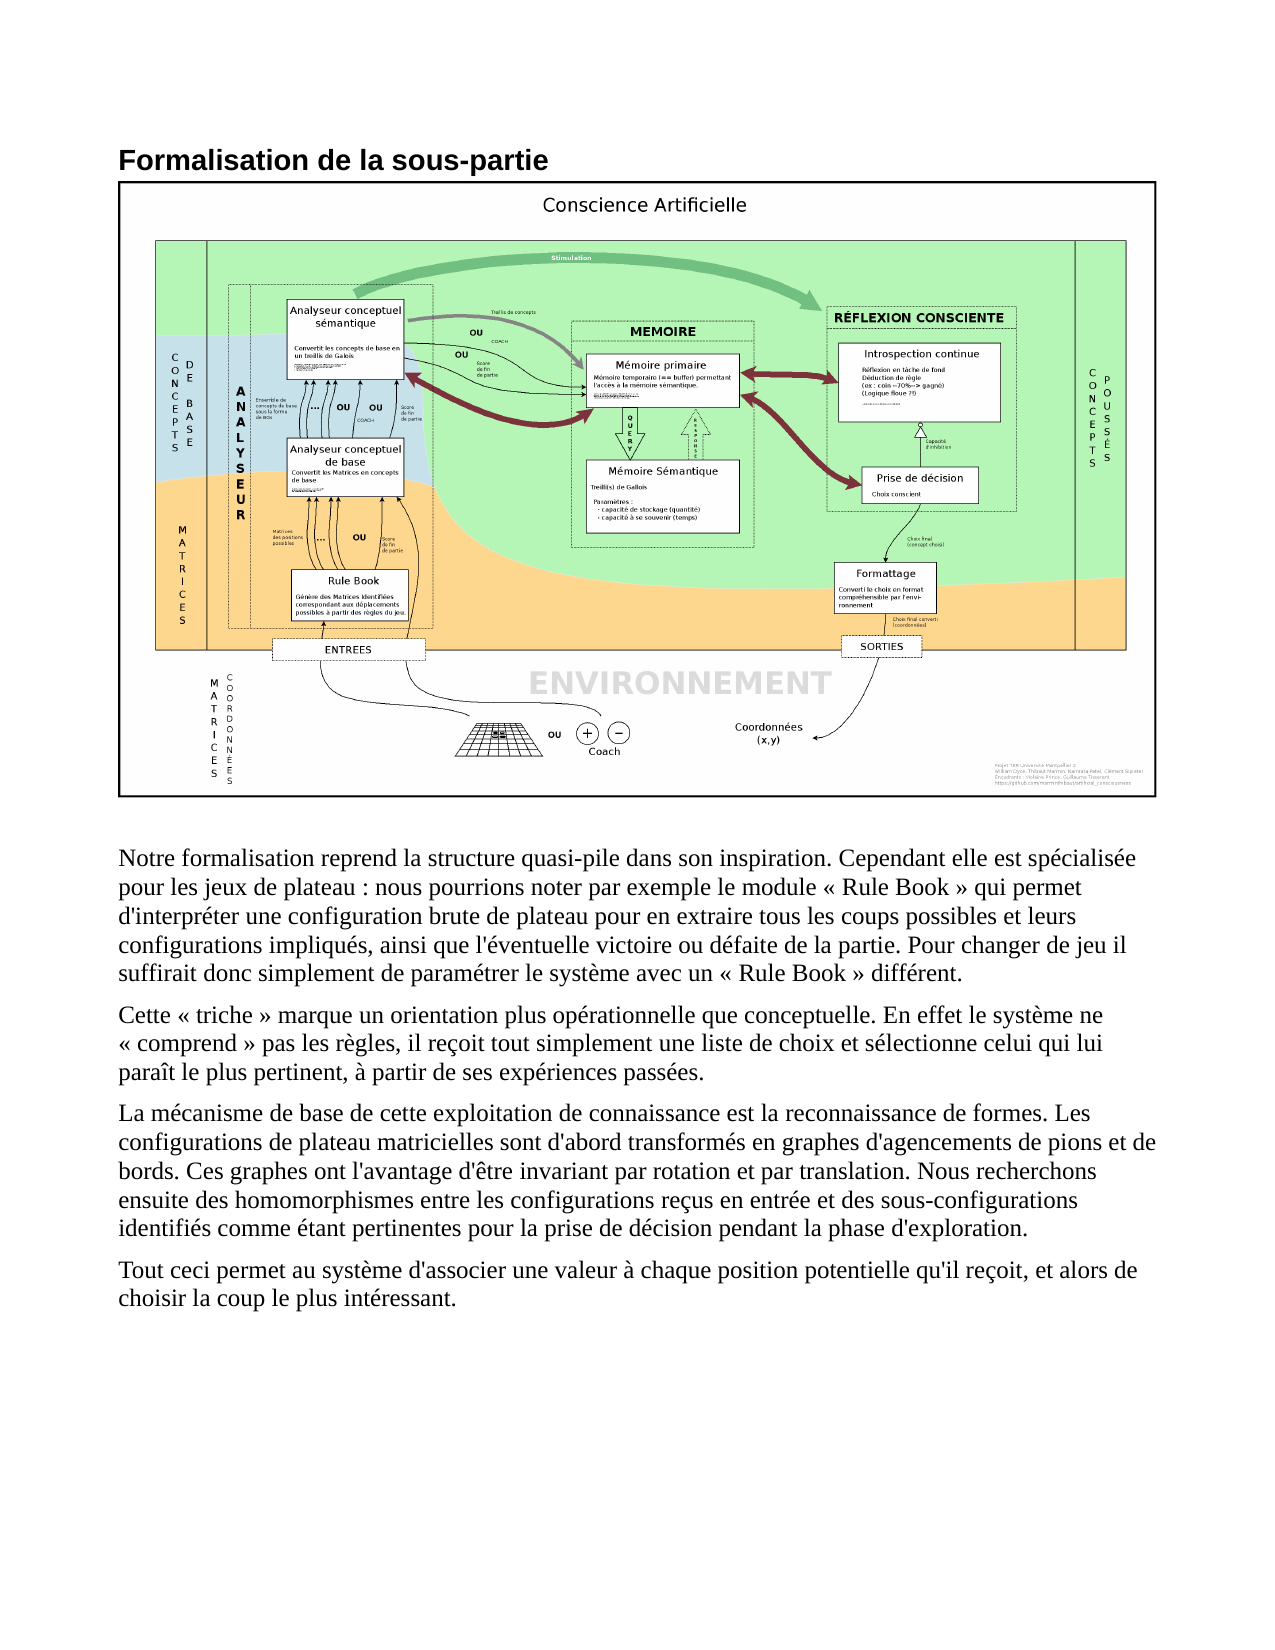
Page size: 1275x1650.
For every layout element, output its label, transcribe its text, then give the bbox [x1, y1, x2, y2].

subtitle Formalisation de la sous-partie [118, 143, 1157, 177]
text Notre formalisation reprend la structure quasi-pile dans son inspiration. Cependant elle est spécialisée pour les jeux de plateau : nous pourrions noter par exemple le module « Rule Book » qui permet d'interpréter une configuration brute de plateau pour en extraire tous les coups possibles et leurs configurations impliqués, ainsi que l'éventuelle victoire ou défaite de la partie. Pour changer de jeu il suffirait donc simplement de paramétrer le système avec un « Rule Book » différent. [118, 843, 1157, 987]
text La mécanisme de base de cette exploitation de connaissance est la reconnaissance de formes. Les configurations de plateau matricielles sont d'abord transformés en graphes d'agencements de pions et de bords. Ces graphes ont l'avantage d'être invariant par rotation et par translation. Nous recherchons ensuite des homomorphismes entre les configurations reçus en entrée et des sous-configurations identifiés comme étant pertinentes pour la prise de décision pendant la phase d'exploration. [118, 1098, 1157, 1242]
picture [118, 181, 1157, 798]
text Tout ceci permet au système d'associer une valeur à chaque position potentielle qu'il reçoit, et alors de choisir la coup le plus intéressant. [118, 1255, 1157, 1312]
text Cette « triche » marque un orientation plus opérationnelle que conceptuelle. En effet le système ne « comprend » pas les règles, il reçoit tout simplement une liste de choix et sélectionne celui qui lui paraît le plus pertinent, à partir de ses expériences passées. [118, 1000, 1157, 1086]
